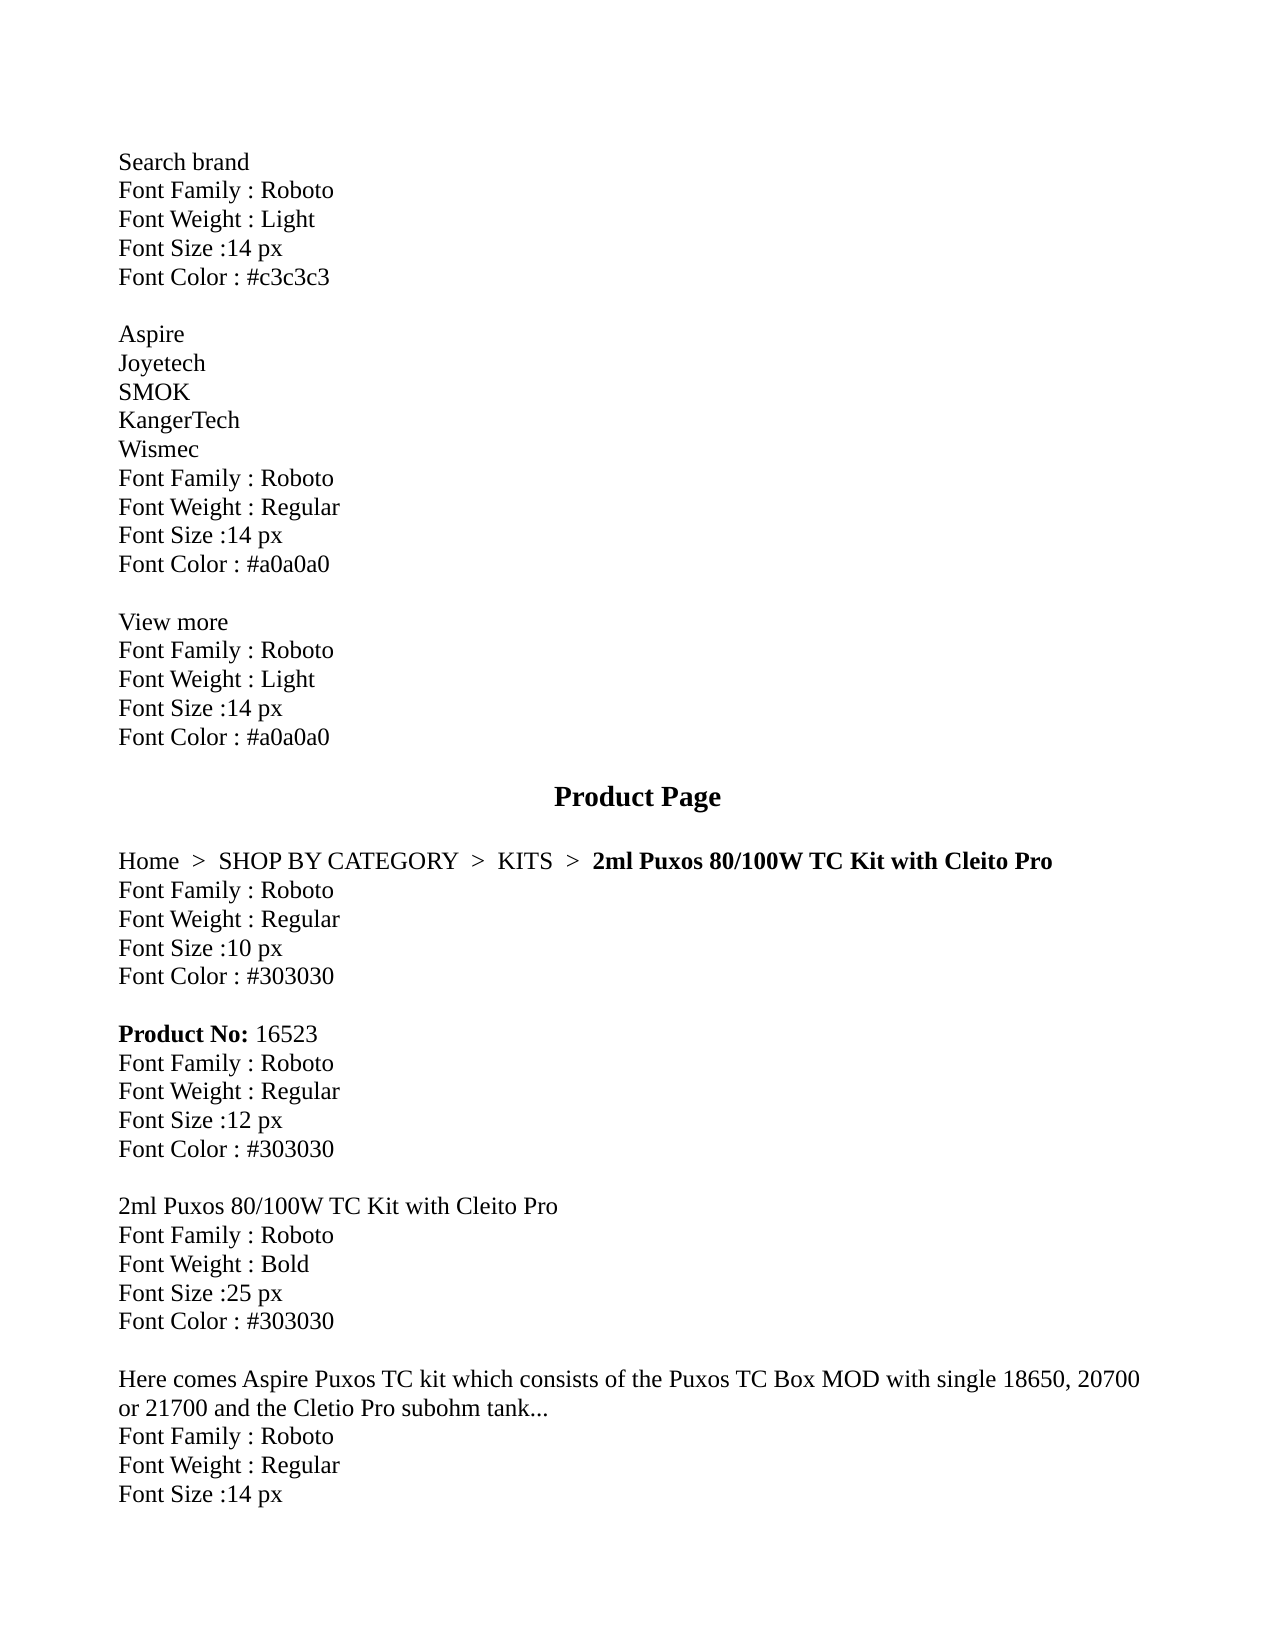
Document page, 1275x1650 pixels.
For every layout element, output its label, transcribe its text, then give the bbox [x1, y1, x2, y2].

text View more [118, 607, 1157, 636]
text Product No: 16523 [118, 1019, 1157, 1048]
text Font Family : Roboto Font Weight : Regular Font Size :14 px Font Color : #a0a0a0 [118, 463, 1157, 578]
text KangerTech [118, 406, 1157, 434]
text 2ml Puxos 80/100W TC Kit with Cleito Pro [118, 1191, 1157, 1220]
text Joyetech [118, 348, 1157, 377]
text Home > SHOP BY CATEGORY > KITS > 2ml Puxos 80/100W TC Kit with Cleito Pro [118, 846, 1157, 875]
text Search brand [118, 147, 1157, 176]
text Product Page [118, 779, 1157, 813]
text SMOK [118, 377, 1157, 406]
text Aspire [118, 319, 1157, 348]
text Here comes Aspire Puxos TC kit which consists of the Puxos TC Box MOD with single 18650, 20700 or 21700 and the Cletio Pro subohm tank... [118, 1364, 1157, 1421]
text Font Family : Roboto Font Weight : Light Font Size :14 px Font Color : #c3c3c3 [118, 176, 1157, 291]
text Wismec [118, 434, 1157, 463]
text Font Family : Roboto Font Weight : Light Font Size :14 px Font Color : #a0a0a0 [118, 636, 1157, 751]
text Font Family : Roboto Font Weight : Bold Font Size :25 px Font Color : #303030 [118, 1220, 1157, 1335]
text Font Family : Roboto Font Weight : Regular Font Size :10 px Font Color : #303030 [118, 875, 1157, 990]
text Font Family : Roboto Font Weight : Regular Font Size :12 px Font Color : #303030 [118, 1048, 1157, 1163]
text Font Family : Roboto Font Weight : Regular Font Size :14 px [118, 1421, 1157, 1508]
